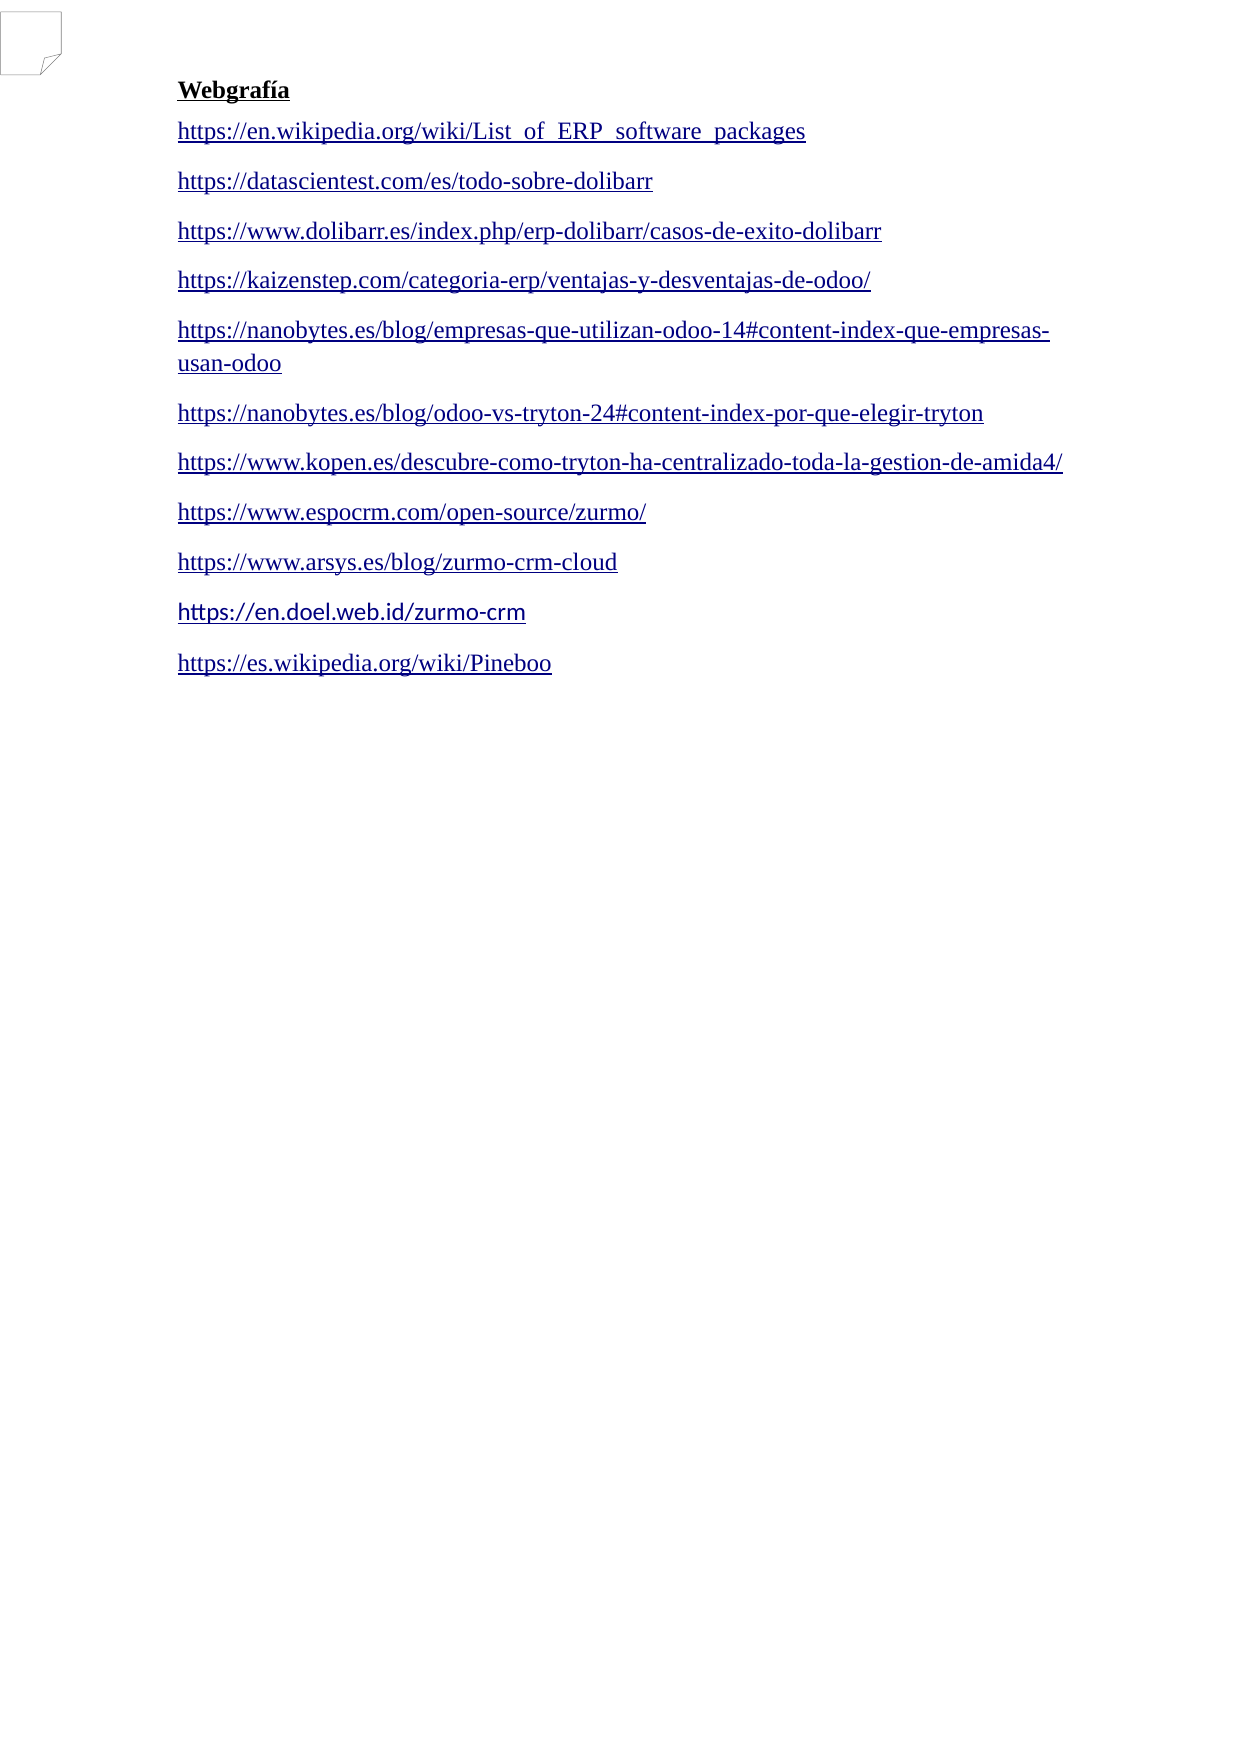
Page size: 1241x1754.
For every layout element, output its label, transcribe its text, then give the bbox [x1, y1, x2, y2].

text https://nanobytes.es/blog/empresas-que-utilizan-odoo-14#content-index-que-empresas-usan-odoo [177, 315, 1063, 377]
text https://kaizenstep.com/categoria-erp/ventajas-y-desventajas-de-odoo/ [177, 265, 1063, 294]
text https://www.dolibarr.es/index.php/erp-dolibarr/casos-de-exito-dolibarr [177, 216, 1063, 244]
text https://www.kopen.es/descubre-como-tryton-ha-centralizado-toda-la-gestion-de-amida4/ [177, 447, 1063, 472]
text https://www.arsys.es/blog/zurmo-crm-cloud [177, 547, 1063, 576]
text https://datascientest.com/es/todo-sobre-dolibarr [177, 166, 1063, 195]
text https://nanobytes.es/blog/odoo-vs-tryton-24#content-index-por-que-elegir-tryton [177, 398, 1063, 427]
text https://www.espocrm.com/open-source/zurmo/ [177, 497, 1063, 526]
text https://en.wikipedia.org/wiki/List_of_ERP_software_packages [177, 116, 1063, 145]
subtitle Webgrafía [177, 75, 1063, 104]
text https://es.wikipedia.org/wiki/Pineboo [177, 648, 1063, 677]
text https://en.doel.web.id/zurmo-crm [177, 597, 1063, 627]
